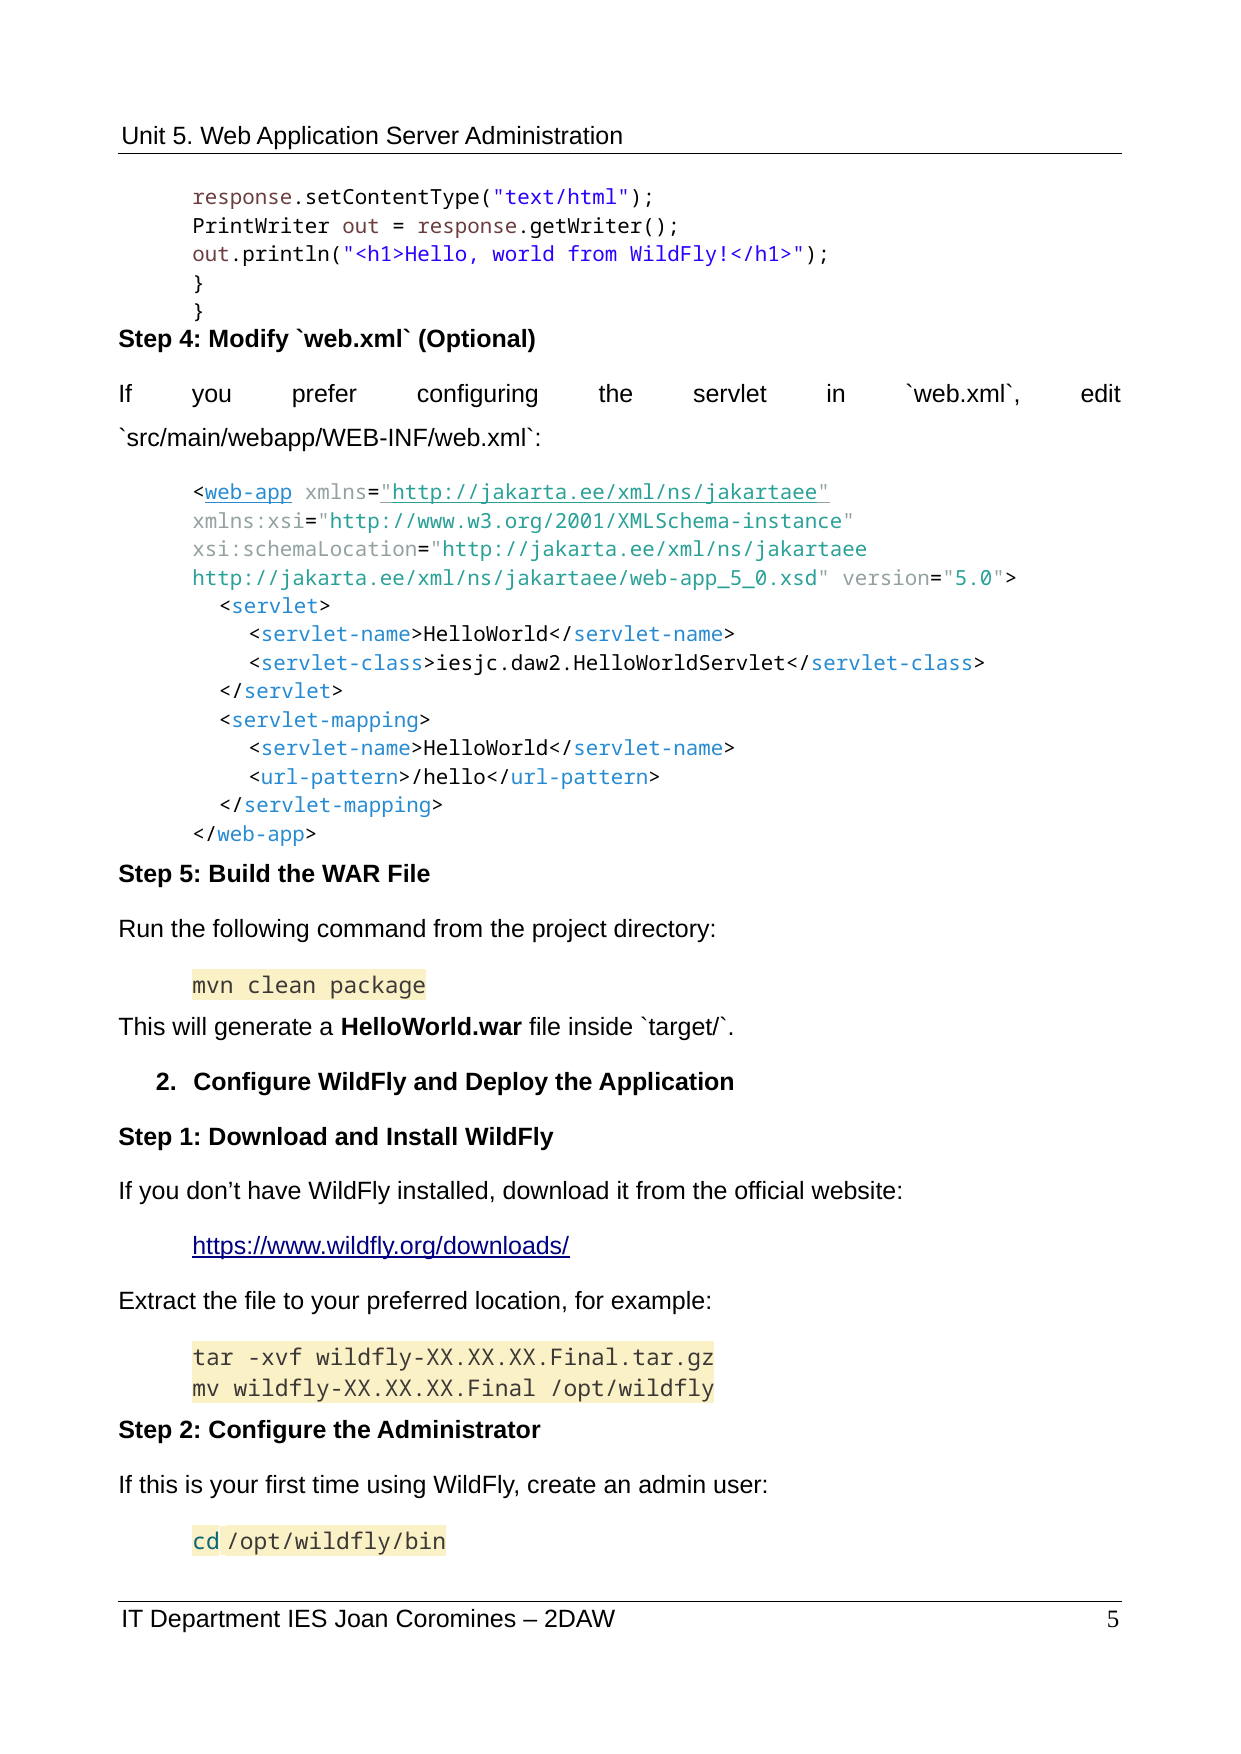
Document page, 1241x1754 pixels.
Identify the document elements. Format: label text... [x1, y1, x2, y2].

text } [192, 268, 1122, 296]
text } [192, 296, 1122, 324]
text This will generate a HelloWorld.war file inside `target/`. [118, 1012, 1122, 1040]
text <servlet-name>HelloWorld</servlet-name> [248, 733, 1122, 762]
text <servlet> [218, 591, 1122, 619]
text </servlet-mapping> [218, 790, 1122, 819]
text cd /opt/wildfly/bin [192, 1525, 1122, 1556]
text Extract the file to your preferred location, for example: [118, 1286, 1122, 1315]
text Step 2: Configure the Administrator [118, 1415, 1122, 1444]
text If you prefer configuring the servlet in `web.xml`, edit `src/main/webapp/WEB-INF/web.xml`: [118, 379, 1122, 451]
text out.println("<h1>Hello, world from WildFly!</h1>"); [192, 239, 1122, 268]
text If you don’t have WildFly installed, download it from the official website: [118, 1176, 1122, 1205]
text <servlet-mapping> [218, 705, 1122, 733]
text <servlet-class>iesjc.daw2.HelloWorldServlet</servlet-class> [248, 648, 1122, 676]
text mv wildfly-XX.XX.XX.Final /opt/wildfly [192, 1372, 1122, 1403]
text PrintWriter out = response.getWriter(); [192, 211, 1122, 239]
text tar -xvf wildfly-XX.XX.XX.Final.tar.gz [192, 1341, 1122, 1372]
text Step 1: Download and Install WildFly [118, 1121, 1122, 1150]
text <servlet-name>HelloWorld</servlet-name> [248, 619, 1122, 648]
list Configure WildFly and Deploy the Application [156, 1067, 1122, 1095]
text </web-app> [192, 819, 1122, 847]
text If this is your first time using WildFly, create an admin user: [118, 1470, 1122, 1499]
text <web-app xmlns="http://jakarta.ee/xml/ns/jakartaee" xmlns:xsi="http://www.w3.org/2001/XMLSchema-instance" xsi:schemaLocation="http://jakarta.ee/xml/ns/jakartaee http://jakarta.ee/xml/ns/jakartaee/web-app_5_0.xsd" version="5.0"> [192, 477, 1122, 591]
text response.setContentType("text/html"); [192, 182, 1122, 211]
text <url-pattern>/hello</url-pattern> [248, 762, 1122, 790]
text Run the following command from the project directory: [118, 914, 1122, 942]
text </servlet> [218, 676, 1122, 705]
text mvn clean package [192, 969, 1122, 1000]
text Step 4: Modify `web.xml` (Optional) [118, 324, 1122, 353]
text https://www.wildfly.org/downloads/ [192, 1231, 1122, 1260]
text Step 5: Build the WAR File [118, 859, 1122, 888]
